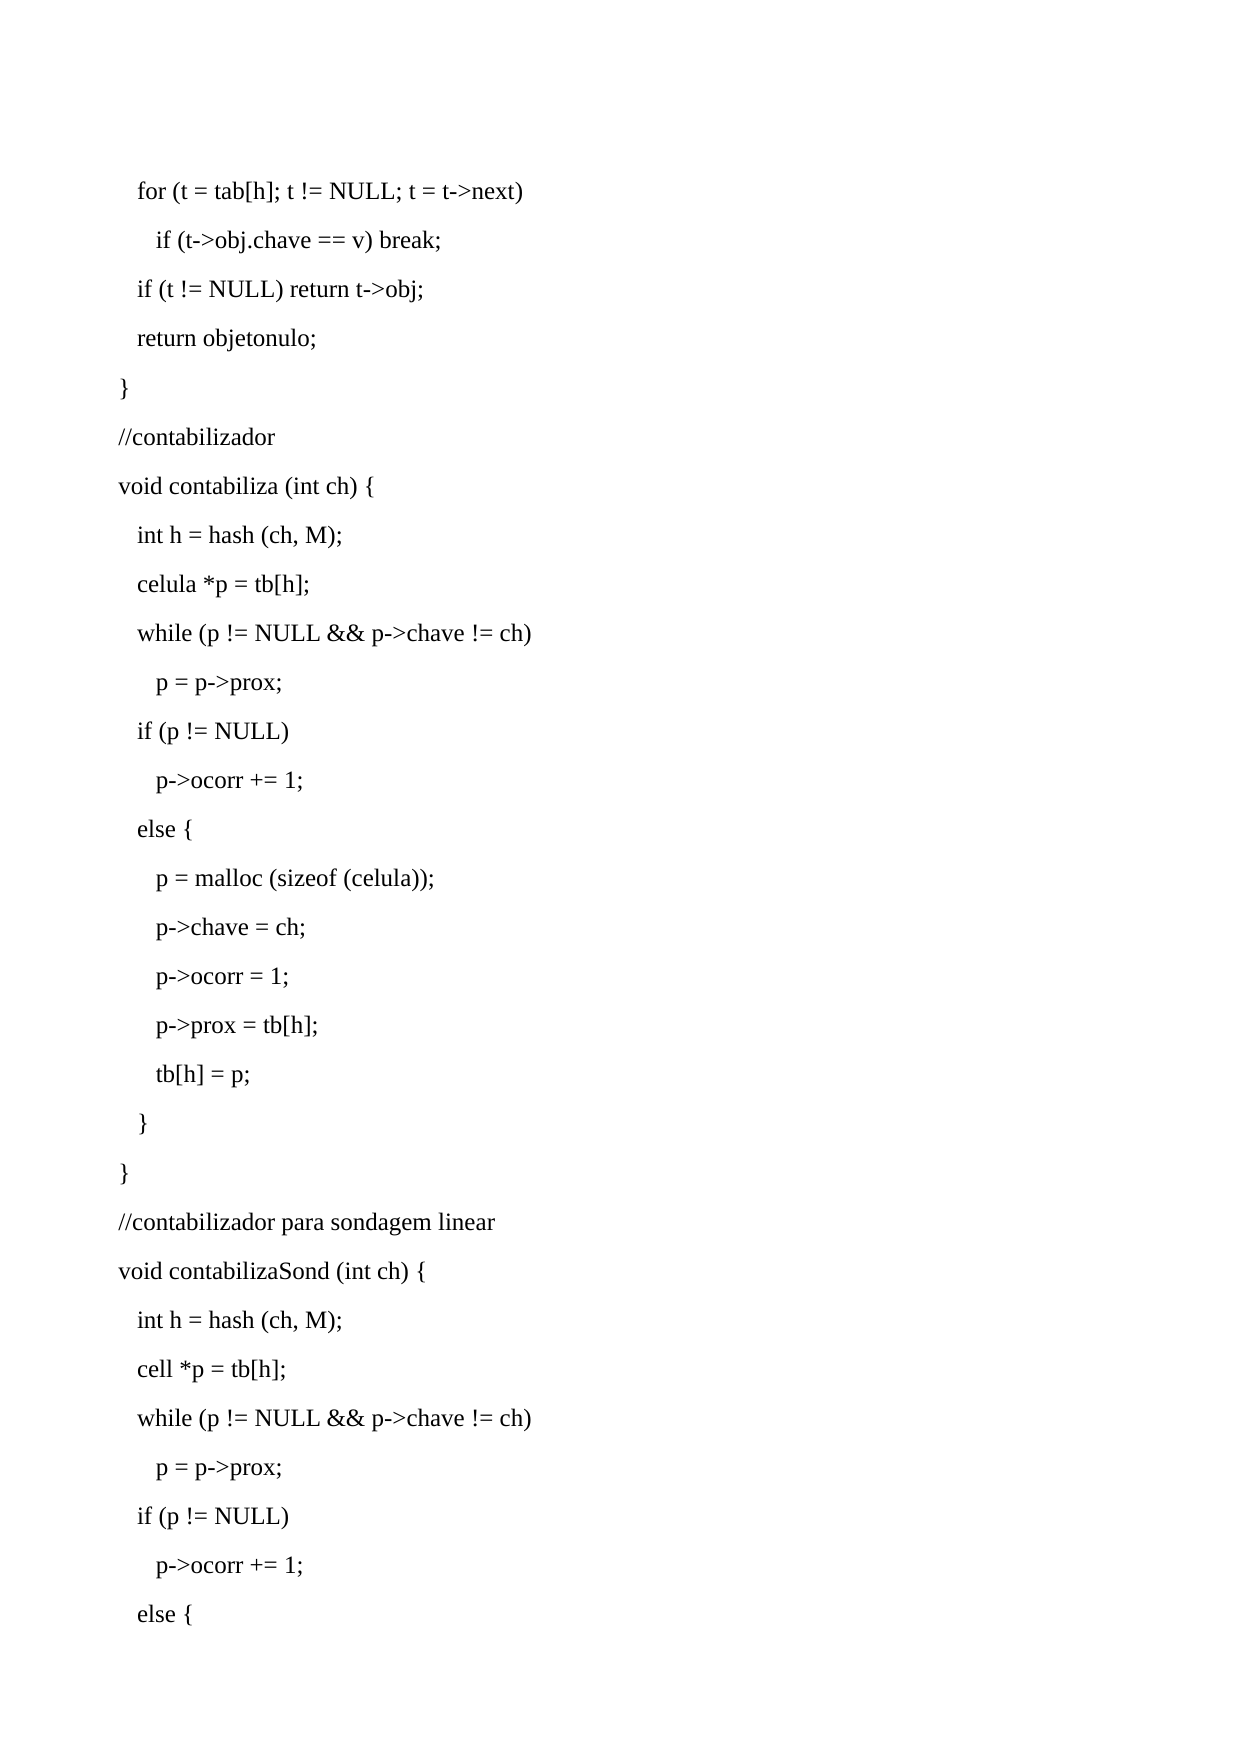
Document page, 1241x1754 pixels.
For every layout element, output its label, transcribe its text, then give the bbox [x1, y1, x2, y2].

text if (p != NULL) [118, 1501, 1122, 1530]
text p->chave = ch; [118, 912, 1122, 941]
text while (p != NULL && p->chave != ch) [118, 618, 1122, 647]
text celula *p = tb[h]; [118, 569, 1122, 598]
text } [118, 373, 1122, 401]
text //contabilizador [118, 422, 1122, 450]
text p->ocorr += 1; [118, 1550, 1122, 1579]
text p->ocorr += 1; [118, 765, 1122, 794]
text } [118, 1108, 1122, 1137]
text void contabiliza (int ch) { [118, 471, 1122, 499]
text while (p != NULL && p->chave != ch) [118, 1403, 1122, 1432]
text if (t != NULL) return t->obj; [118, 274, 1122, 303]
text p = p->prox; [118, 1452, 1122, 1481]
text p = p->prox; [118, 667, 1122, 696]
text for (t = tab[h]; t != NULL; t = t->next) [118, 176, 1122, 205]
text //contabilizador para sondagem linear [118, 1207, 1122, 1235]
text int h = hash (ch, M); [118, 1305, 1122, 1333]
text p->ocorr = 1; [118, 961, 1122, 990]
text int h = hash (ch, M); [118, 520, 1122, 548]
text else { [118, 1599, 1122, 1628]
text else { [118, 814, 1122, 843]
text cell *p = tb[h]; [118, 1354, 1122, 1383]
text } [118, 1158, 1122, 1186]
text void contabilizaSond (int ch) { [118, 1256, 1122, 1284]
text if (t->obj.chave == v) break; [118, 225, 1122, 254]
text tb[h] = p; [118, 1059, 1122, 1088]
text p->prox = tb[h]; [118, 1010, 1122, 1039]
text if (p != NULL) [118, 716, 1122, 745]
text return objetonulo; [118, 323, 1122, 352]
text p = malloc (sizeof (celula)); [118, 863, 1122, 892]
